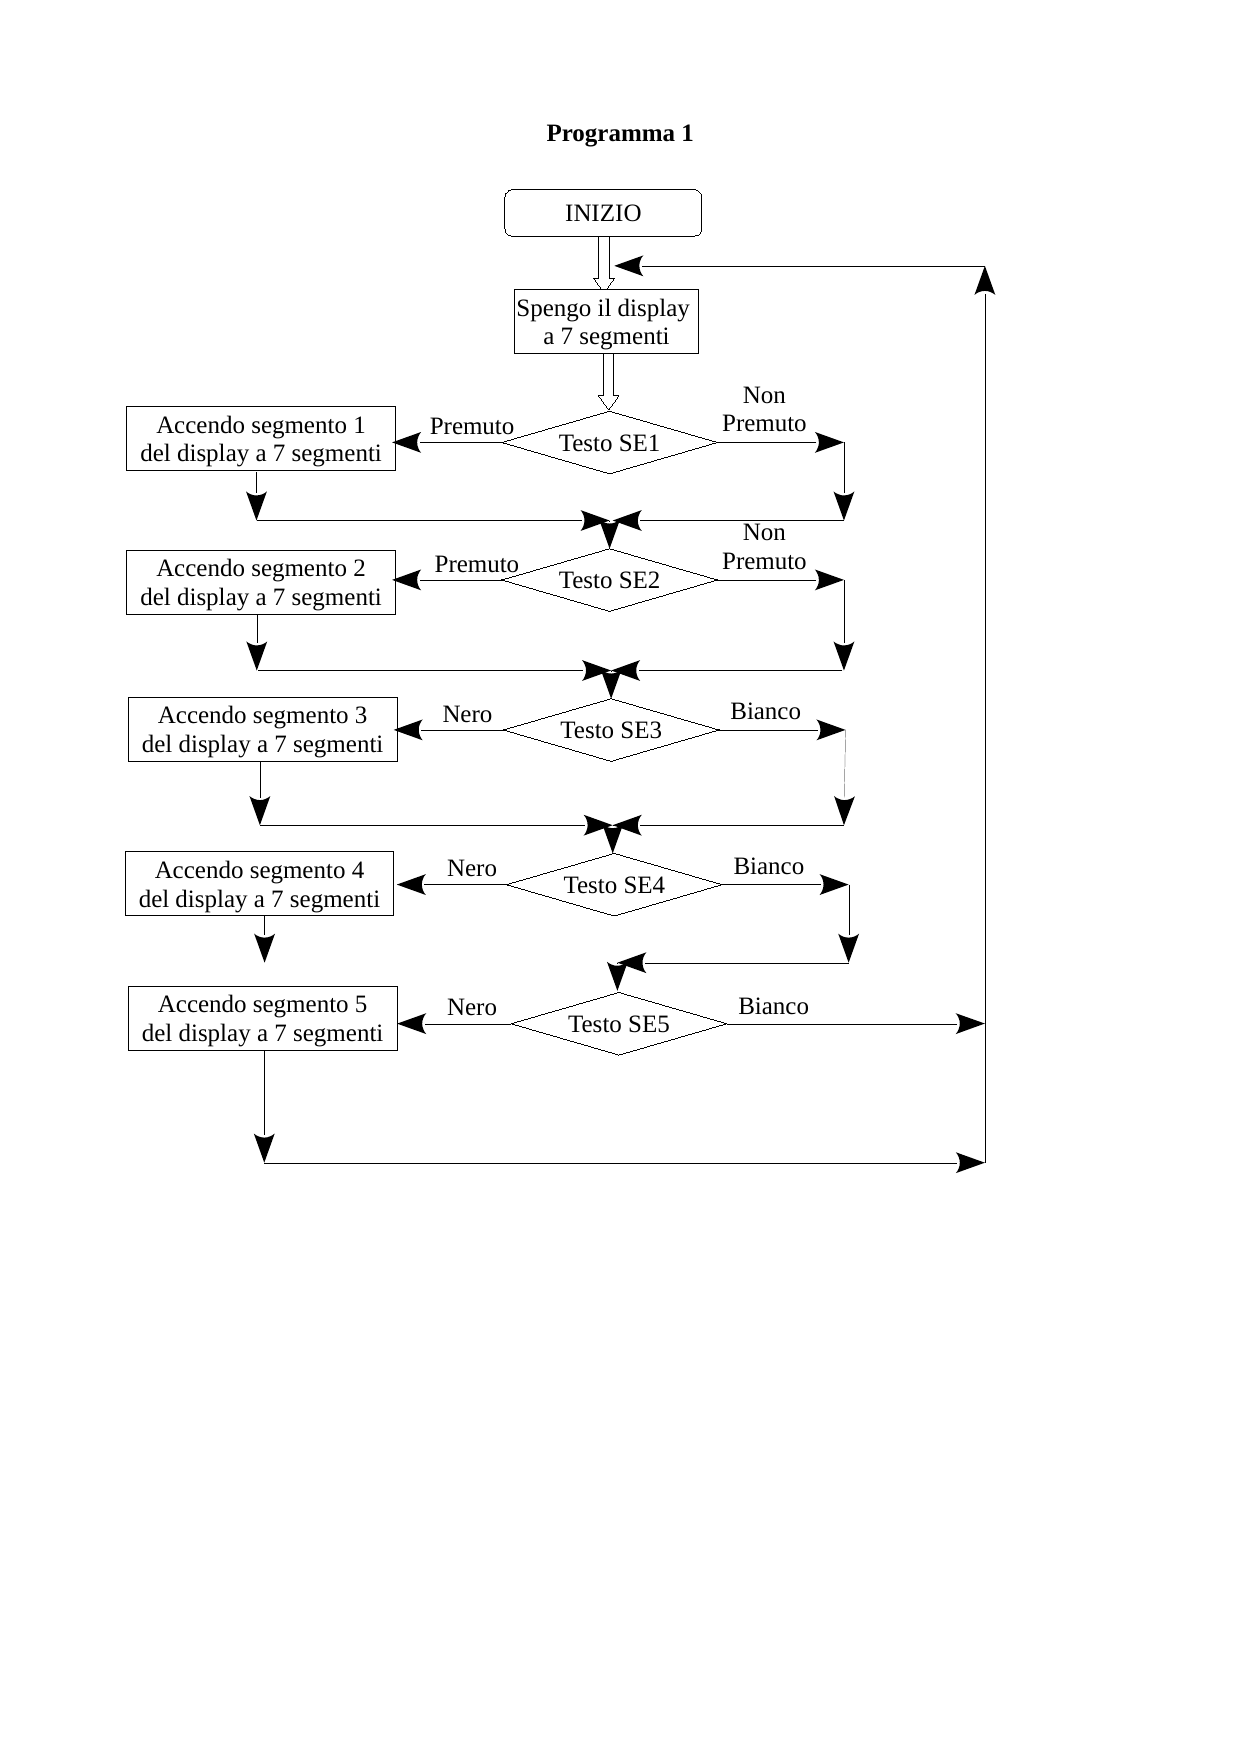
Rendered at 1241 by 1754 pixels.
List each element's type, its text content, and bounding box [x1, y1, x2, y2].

text Programma 1 [118, 118, 1122, 147]
